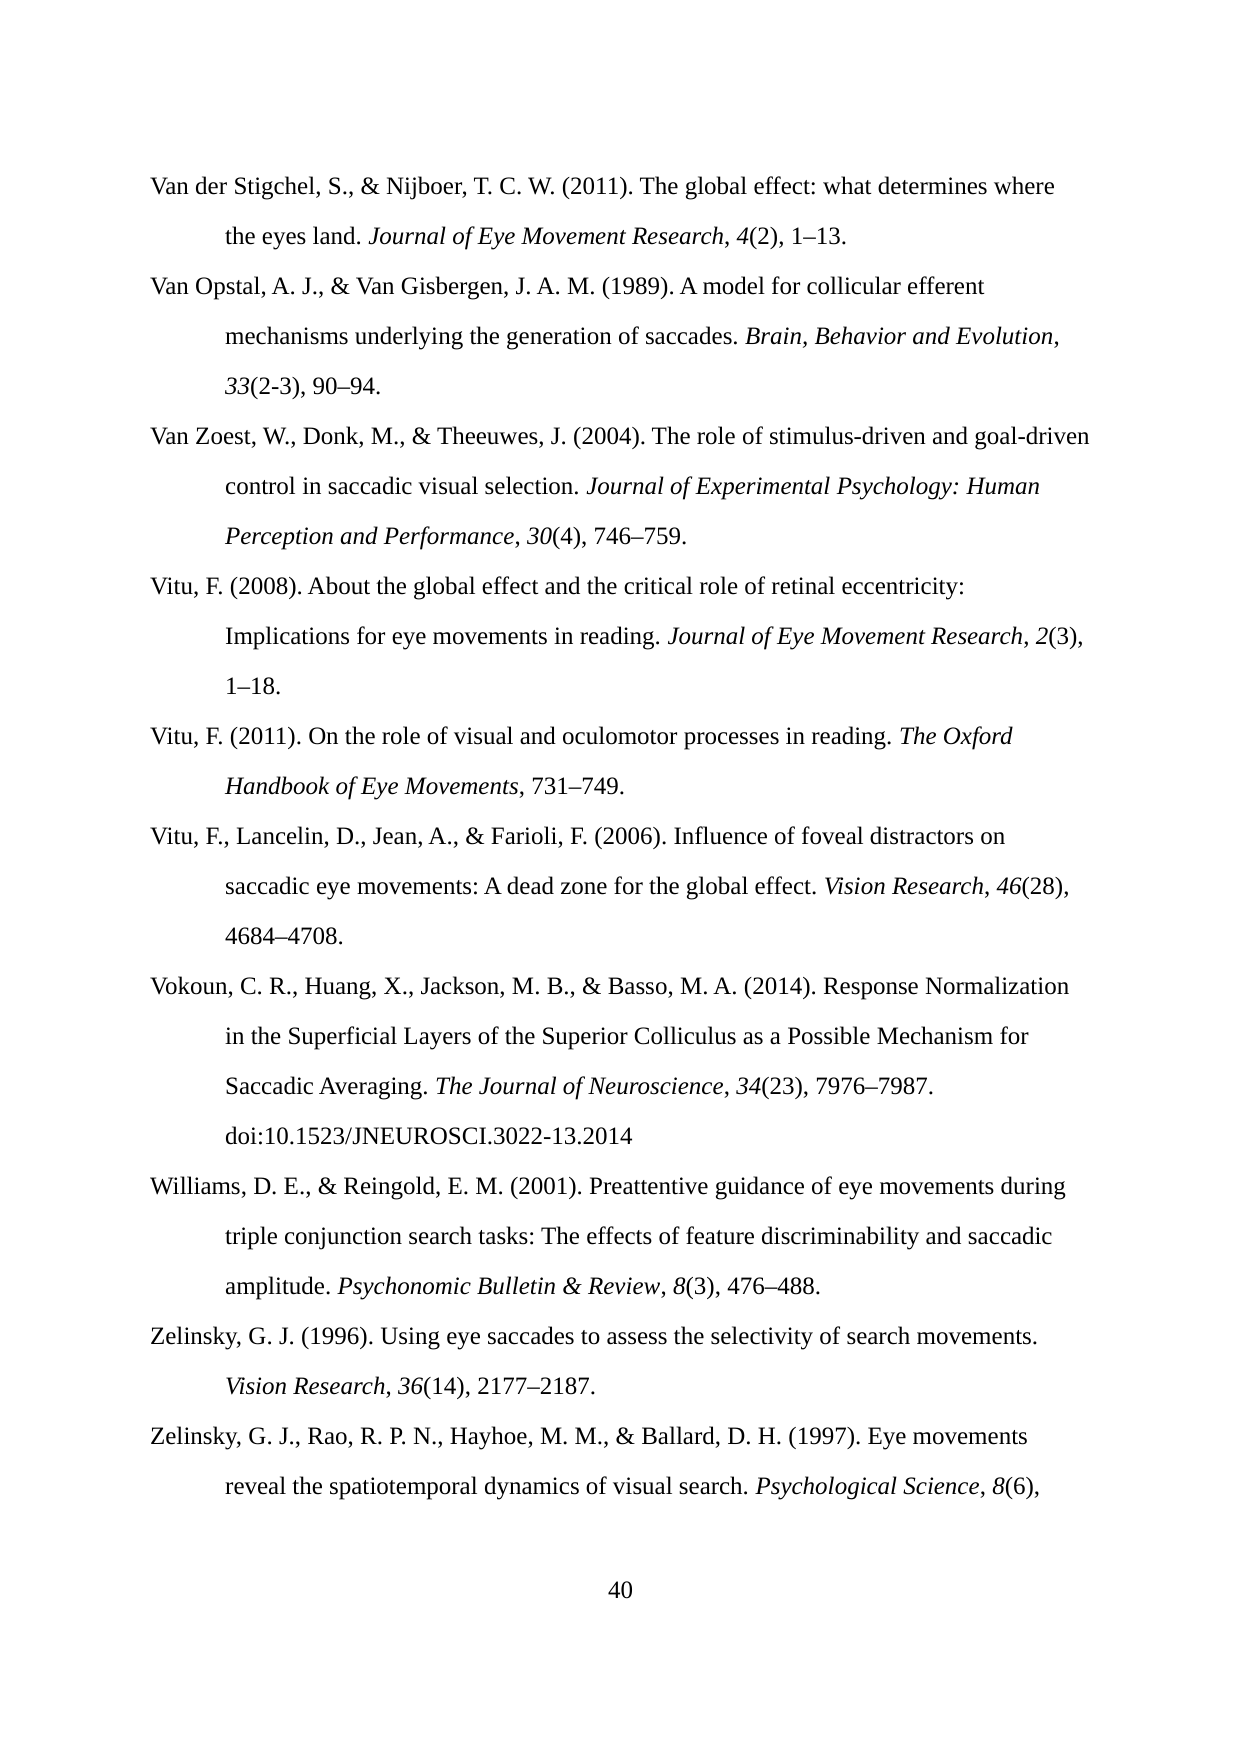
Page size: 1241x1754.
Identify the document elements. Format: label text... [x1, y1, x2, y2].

text Vitu, F., Lancelin, D., Jean, A., & Farioli, F. (2006). Influence of foveal distractors on saccadic eye movements: A dead zone for the global effect. Vision Research, 46(28), 4684–4708. [150, 800, 1091, 950]
text Zelinsky, G. J., Rao, R. P. N., Hayhoe, M. M., & Ballard, D. H. (1997). Eye movements reveal the spatiotemporal dynamics of visual search. Psychological Science, 8(6), [150, 1400, 1091, 1500]
text Van Zoest, W., Donk, M., & Theeuwes, J. (2004). The role of stimulus-driven and goal-driven control in saccadic visual selection. Journal of Experimental Psychology: Human Perception and Performance, 30(4), 746–759. [150, 400, 1091, 550]
text Van der Stigchel, S., & Nijboer, T. C. W. (2011). The global effect: what determines where the eyes land. Journal of Eye Movement Research, 4(2), 1–13. [150, 150, 1091, 250]
text Vitu, F. (2011). On the role of visual and oculomotor processes in reading. The Oxford Handbook of Eye Movements, 731–749. [150, 700, 1091, 800]
text Van Opstal, A. J., & Van Gisbergen, J. A. M. (1989). A model for collicular efferent mechanisms underlying the generation of saccades. Brain, Behavior and Evolution, 33(2-3), 90–94. [150, 250, 1091, 400]
text Vokoun, C. R., Huang, X., Jackson, M. B., & Basso, M. A. (2014). Response Normalization in the Superficial Layers of the Superior Colliculus as a Possible Mechanism for Saccadic Averaging. The Journal of Neuroscience, 34(23), 7976–7987. doi:10.1523/JNEUROSCI.3022-13.2014 [150, 950, 1091, 1150]
text Zelinsky, G. J. (1996). Using eye saccades to assess the selectivity of search movements. Vision Research, 36(14), 2177–2187. [150, 1300, 1091, 1400]
text Williams, D. E., & Reingold, E. M. (2001). Preattentive guidance of eye movements during triple conjunction search tasks: The effects of feature discriminability and saccadic amplitude. Psychonomic Bulletin & Review, 8(3), 476–488. [150, 1150, 1091, 1300]
text Vitu, F. (2008). About the global effect and the critical role of retinal eccentricity: Implications for eye movements in reading. Journal of Eye Movement Research, 2(3), 1–18. [150, 550, 1091, 700]
